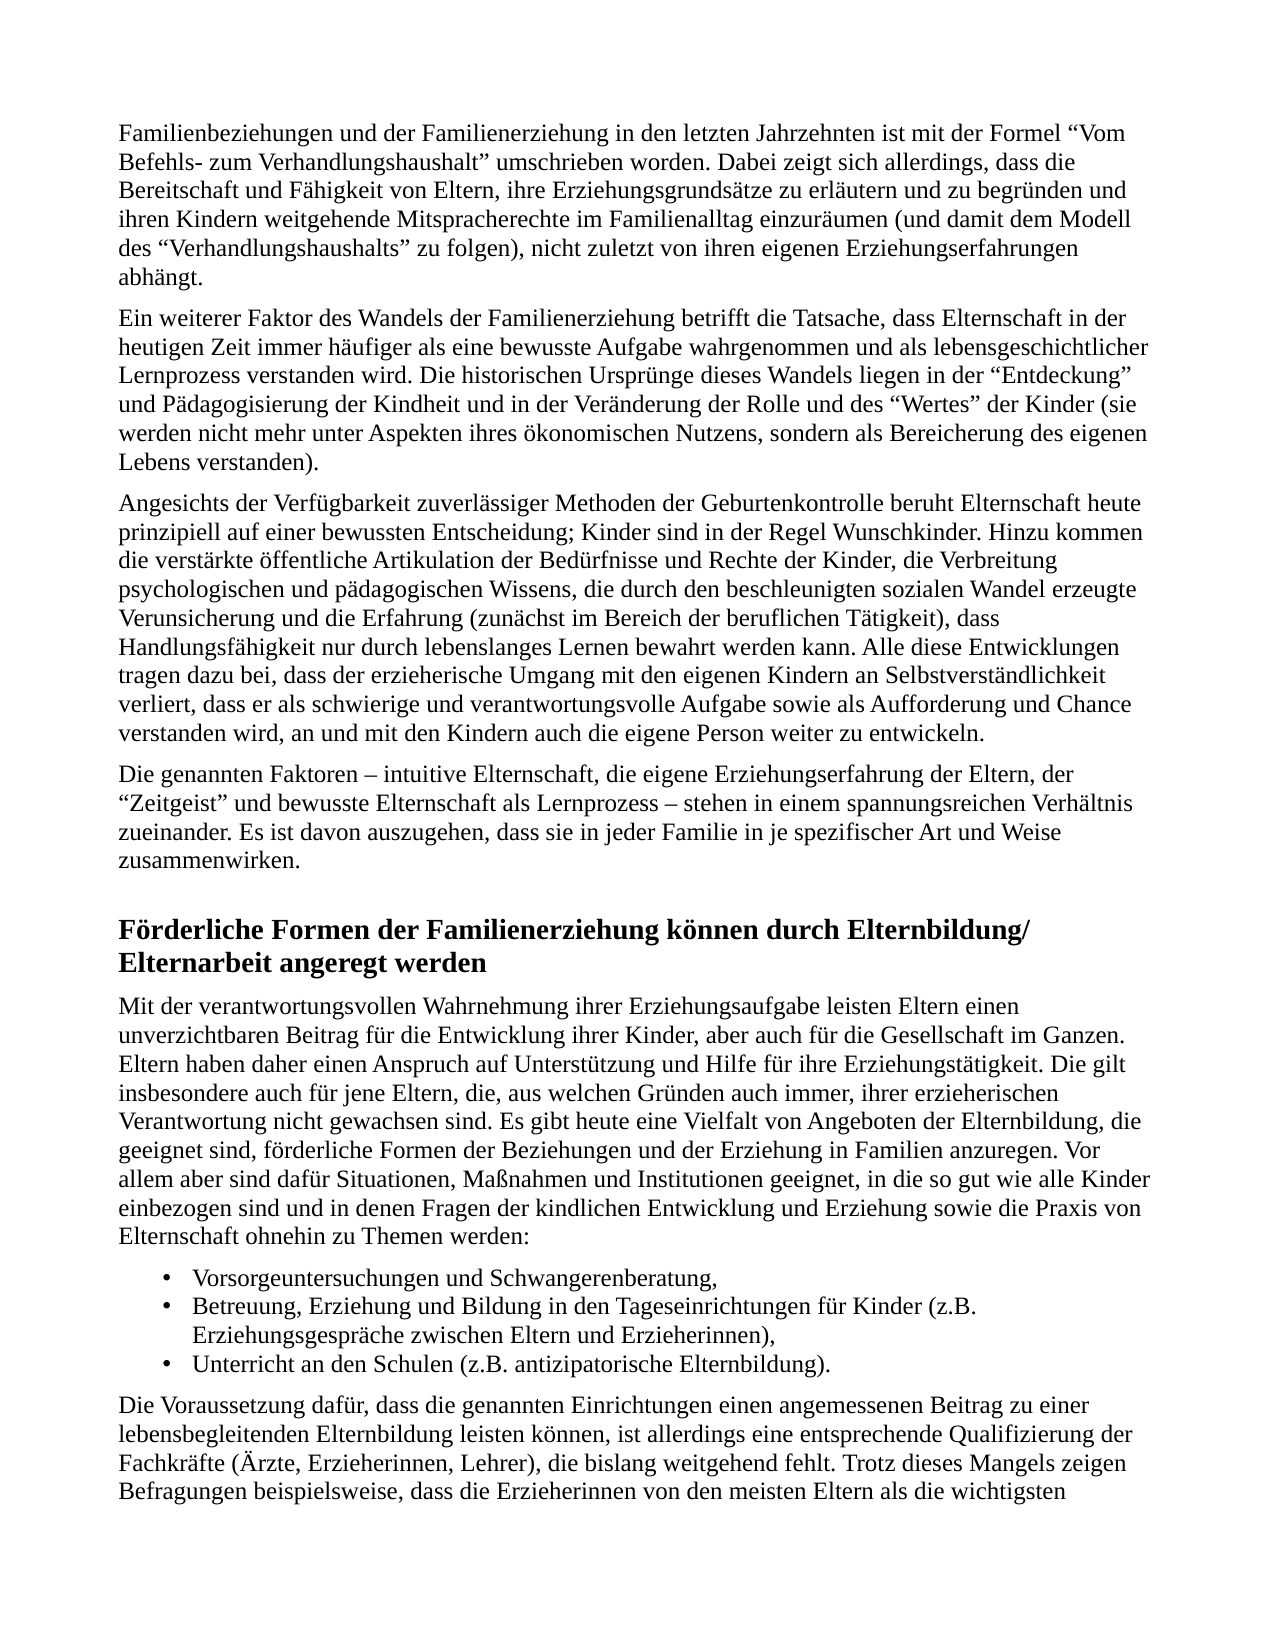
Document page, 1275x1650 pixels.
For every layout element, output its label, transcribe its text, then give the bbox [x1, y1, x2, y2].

text Familienbeziehungen und der Familienerziehung in den letzten Jahrzehnten ist mit der Formel “Vom Befehls- zum Verhandlungshaushalt” umschrieben worden. Dabei zeigt sich allerdings, dass die Bereitschaft und Fähigkeit von Eltern, ihre Erziehungsgrundsätze zu erläutern und zu begründen und ihren Kindern weitgehende Mitspracherechte im Familienalltag einzuräumen (und damit dem Modell des “Verhandlungshaushalts” zu folgen), nicht zuletzt von ihren eigenen Erziehungserfahrungen abhängt. [118, 118, 1157, 291]
text Angesichts der Verfügbarkeit zuverlässiger Methoden der Geburtenkontrolle beruht Elternschaft heute prinzipiell auf einer bewussten Entscheidung; Kinder sind in der Regel Wunschkinder. Hinzu kommen die verstärkte öffentliche Artikulation der Bedürfnisse und Rechte der Kinder, die Verbreitung psychologischen und pädagogischen Wissens, die durch den beschleunigten sozialen Wandel erzeugte Verunsicherung und die Erfahrung (zunächst im Bereich der beruflichen Tätigkeit), dass Handlungsfähigkeit nur durch lebenslanges Lernen bewahrt werden kann. Alle diese Entwicklungen tragen dazu bei, dass der erzieherische Umgang mit den eigenen Kindern an Selbstverständlichkeit verliert, dass er als schwierige und verantwortungsvolle Aufgabe sowie als Aufforderung und Chance verstanden wird, an und mit den Kindern auch die eigene Person weiter zu entwickeln. [118, 488, 1157, 747]
subtitle Förderliche Formen der Familienerziehung können durch Elternbildung/ Elternarbeit angeregt werden [118, 912, 1157, 979]
list Betreuung, Erziehung und Bildung in den Tageseinrichtungen für Kinder (z.B. Erziehungsgespräche zwischen Eltern und Erzieherinnen), [162, 1291, 1157, 1349]
text Die genannten Faktoren – intuitive Elternschaft, die eigene Erziehungserfahrung der Eltern, der “Zeitgeist” und bewusste Elternschaft als Lernprozess – stehen in einem spannungsreichen Verhältnis zueinander. Es ist davon auszugehen, dass sie in jeder Familie in je spezifischer Art und Weise zusammenwirken. [118, 759, 1157, 874]
text Mit der verantwortungsvollen Wahrnehmung ihrer Erziehungsaufgabe leisten Eltern einen unverzichtbaren Beitrag für die Entwicklung ihrer Kinder, aber auch für die Gesellschaft im Ganzen. Eltern haben daher einen Anspruch auf Unterstützung und Hilfe für ihre Erziehungstätigkeit. Die gilt insbesondere auch für jene Eltern, die, aus welchen Gründen auch immer, ihrer erzieherischen Verantwortung nicht gewachsen sind. Es gibt heute eine Vielfalt von Angeboten der Elternbildung, die geeignet sind, förderliche Formen der Beziehungen und der Erziehung in Familien anzuregen. Vor allem aber sind dafür Situationen, Maßnahmen und Institutionen geeignet, in die so gut wie alle Kinder einbezogen sind und in denen Fragen der kindlichen Entwicklung und Erziehung sowie die Praxis von Elternschaft ohnehin zu Themen werden: [118, 991, 1157, 1250]
list Unterricht an den Schulen (z.B. antizipatorische Elternbildung). [162, 1349, 1157, 1378]
text Die Voraussetzung dafür, dass die genannten Einrichtungen einen angemessenen Beitrag zu einer lebensbegleitenden Elternbildung leisten können, ist allerdings eine entsprechende Qualifizierung der Fachkräfte (Ärzte, Erzieherinnen, Lehrer), die bislang weitgehend fehlt. Trotz dieses Mangels zeigen Befragungen beispielsweise, dass die Erzieherinnen von den meisten Eltern als die wichtigsten [118, 1390, 1157, 1505]
text Ein weiterer Faktor des Wandels der Familienerziehung betrifft die Tatsache, dass Elternschaft in der heutigen Zeit immer häufiger als eine bewusste Aufgabe wahrgenommen und als lebensgeschichtlicher Lernprozess verstanden wird. Die historischen Ursprünge dieses Wandels liegen in der “Entdeckung” und Pädagogisierung der Kindheit und in der Veränderung der Rolle und des “Wertes” der Kinder (sie werden nicht mehr unter Aspekten ihres ökonomischen Nutzens, sondern als Bereicherung des eigenen Lebens verstanden). [118, 303, 1157, 476]
list Vorsorgeuntersuchungen und Schwangerenberatung, [162, 1263, 1157, 1291]
